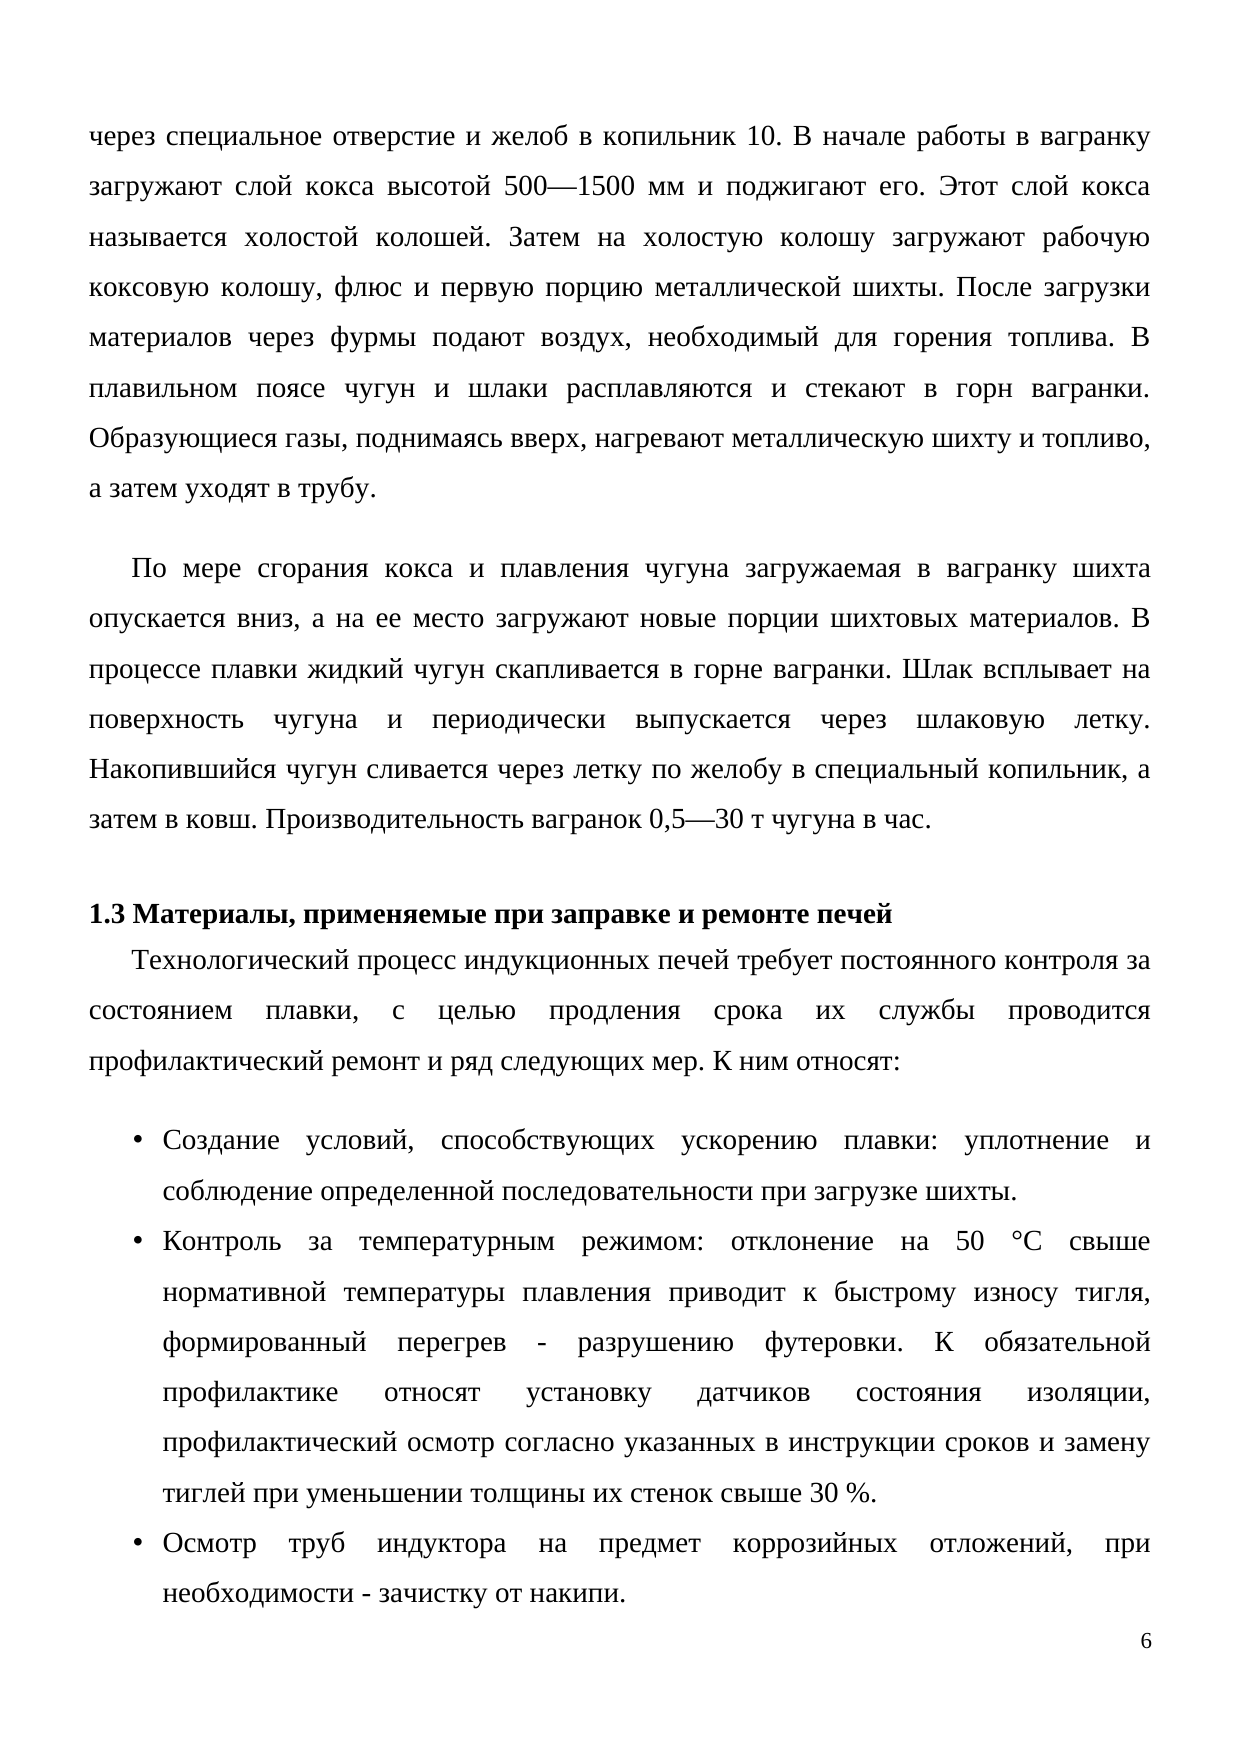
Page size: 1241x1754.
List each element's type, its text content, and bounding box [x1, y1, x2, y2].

list Создание условий, способствующих ускорению плавки: уплотнение и соблюдение определенной последовательности при загрузке шихты. [133, 1122, 1152, 1206]
text Технологический процесс индукционных печей требует постоянного контроля за состоянием плавки, с целью продления срока их службы проводится профилактический ремонт и ряд следующих мер. К ним относят: [89, 942, 1152, 1076]
text По мере сгорания кокса и плавления чугуна загружаемая в вагранку шихта опускается вниз, а на ее место загружают новые порции шихтовых материалов. В процессе плавки жидкий чугун скапливается в горне вагранки. Шлак всплывает на поверхность чугуна и периодически выпускается через шлаковую летку. Накопившийся чугун сливается через летку по желобу в специальный копильник, а затем в ковш. Производительность вагранок 0,5—30 т чугуна в час. [89, 550, 1152, 835]
list Контроль за температурным режимом: отклонение на 50 °C свыше нормативной температуры плавления приводит к быстрому износу тигля, формированный перегрев - разрушению футеровки. К обязательной профилактике относят установку датчиков состояния изоляции, профилактический осмотр согласно указанных в инструкции сроков и замену тиглей при уменьшении толщины их стенок свыше 30 %. [133, 1223, 1152, 1508]
subtitle 1.3 Материалы, применяемые при заправке и ремонте печей [89, 896, 1152, 929]
text через специальное отверстие и желоб в копильник 10. В начале работы в вагранку загружают слой кокса высотой 500—1500 мм и поджигают его. Этот слой кокса называется холостой колошей. Затем на холостую колошу загружают рабочую коксовую колошу, флюс и первую порцию металлической шихты. После загрузки материалов через фурмы подают воздух, необходимый для горения топлива. В плавильном поясе чугун и шлаки расплавляются и стекают в горн вагранки. Образующиеся газы, поднимаясь вверх, нагревают металлическую шихту и топливо, а затем уходят в трубу. [89, 118, 1152, 504]
list Осмотр труб индуктора на предмет коррозийных отложений, при необходимости - зачистку от накипи. [133, 1525, 1152, 1609]
